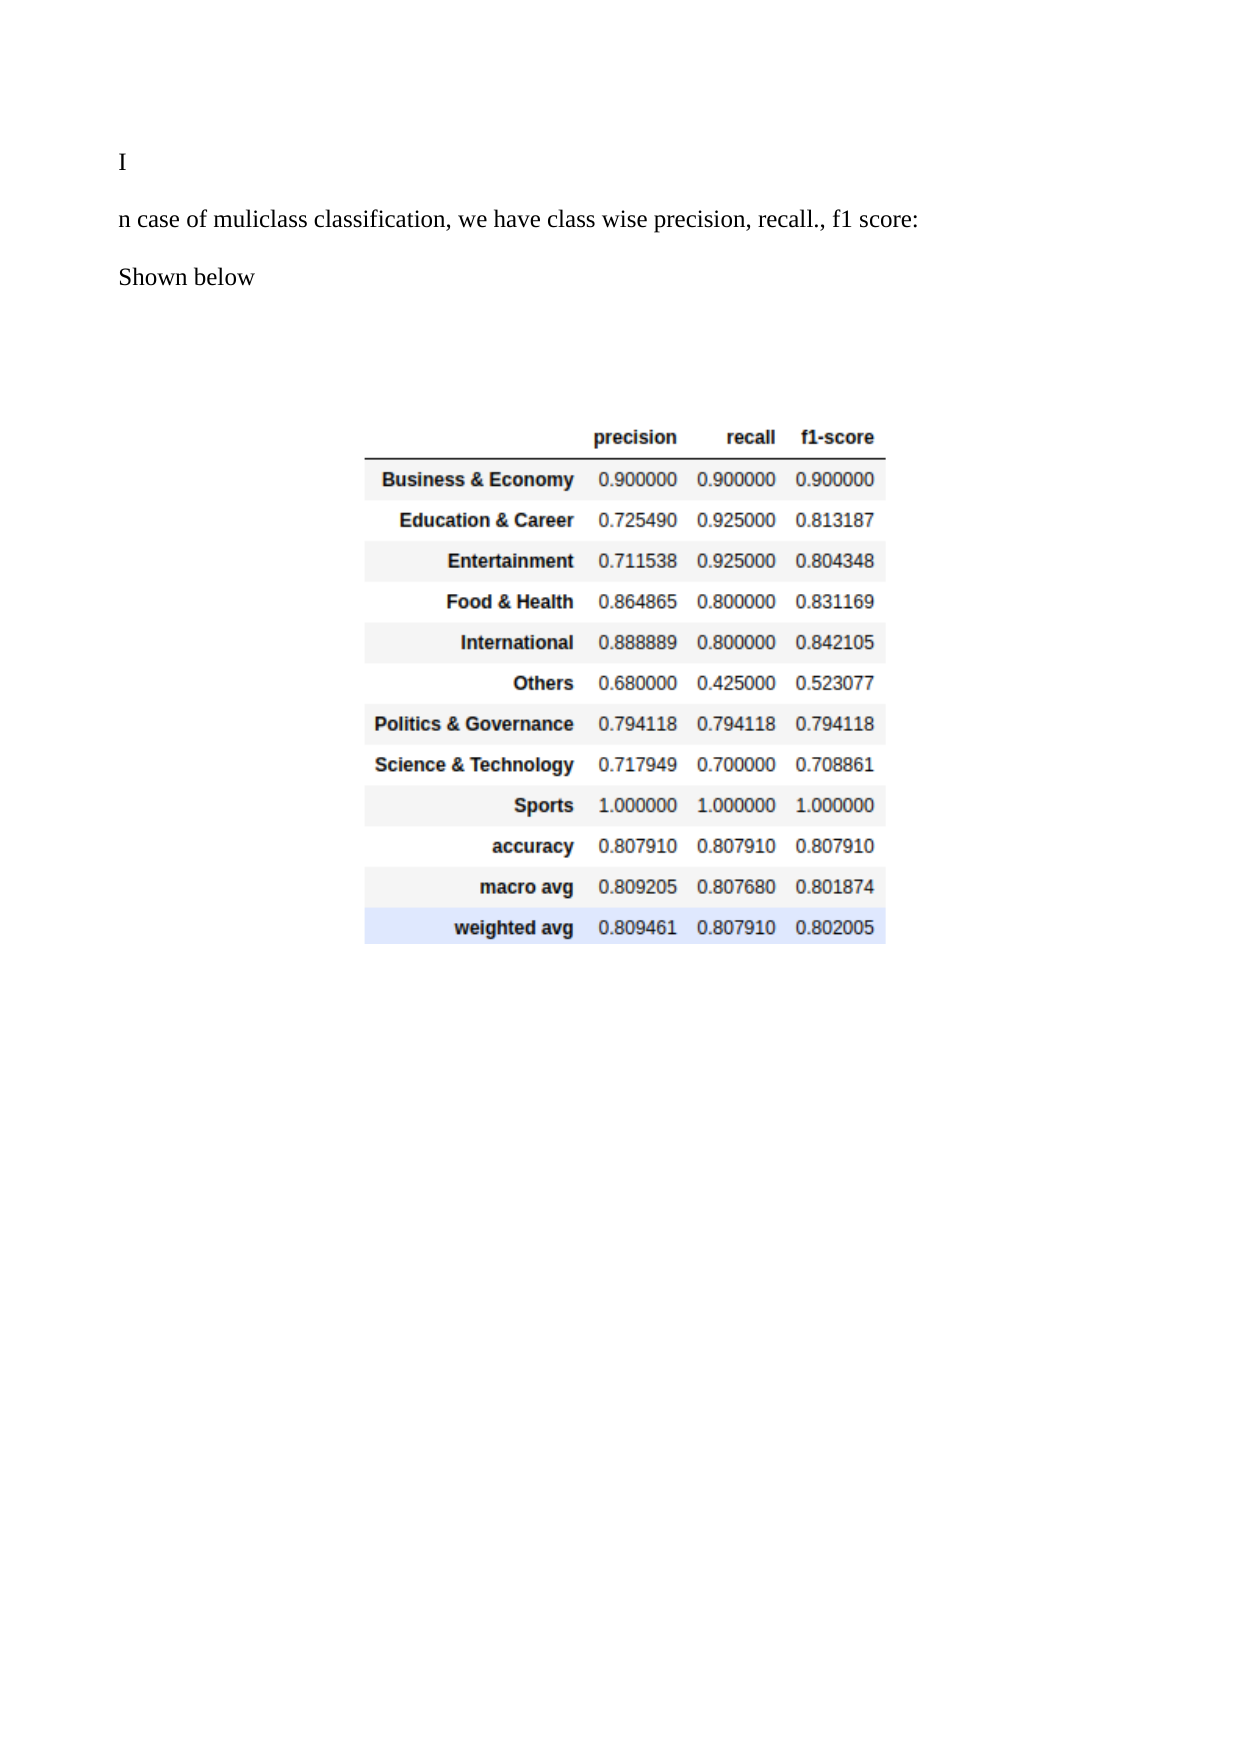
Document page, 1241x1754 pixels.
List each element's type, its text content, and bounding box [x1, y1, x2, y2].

text I [118, 147, 1122, 176]
text n case of muliclass classification, we have class wise precision, recall., f1 score: [118, 204, 1122, 233]
text Shown below [118, 262, 1122, 291]
picture [354, 405, 886, 944]
